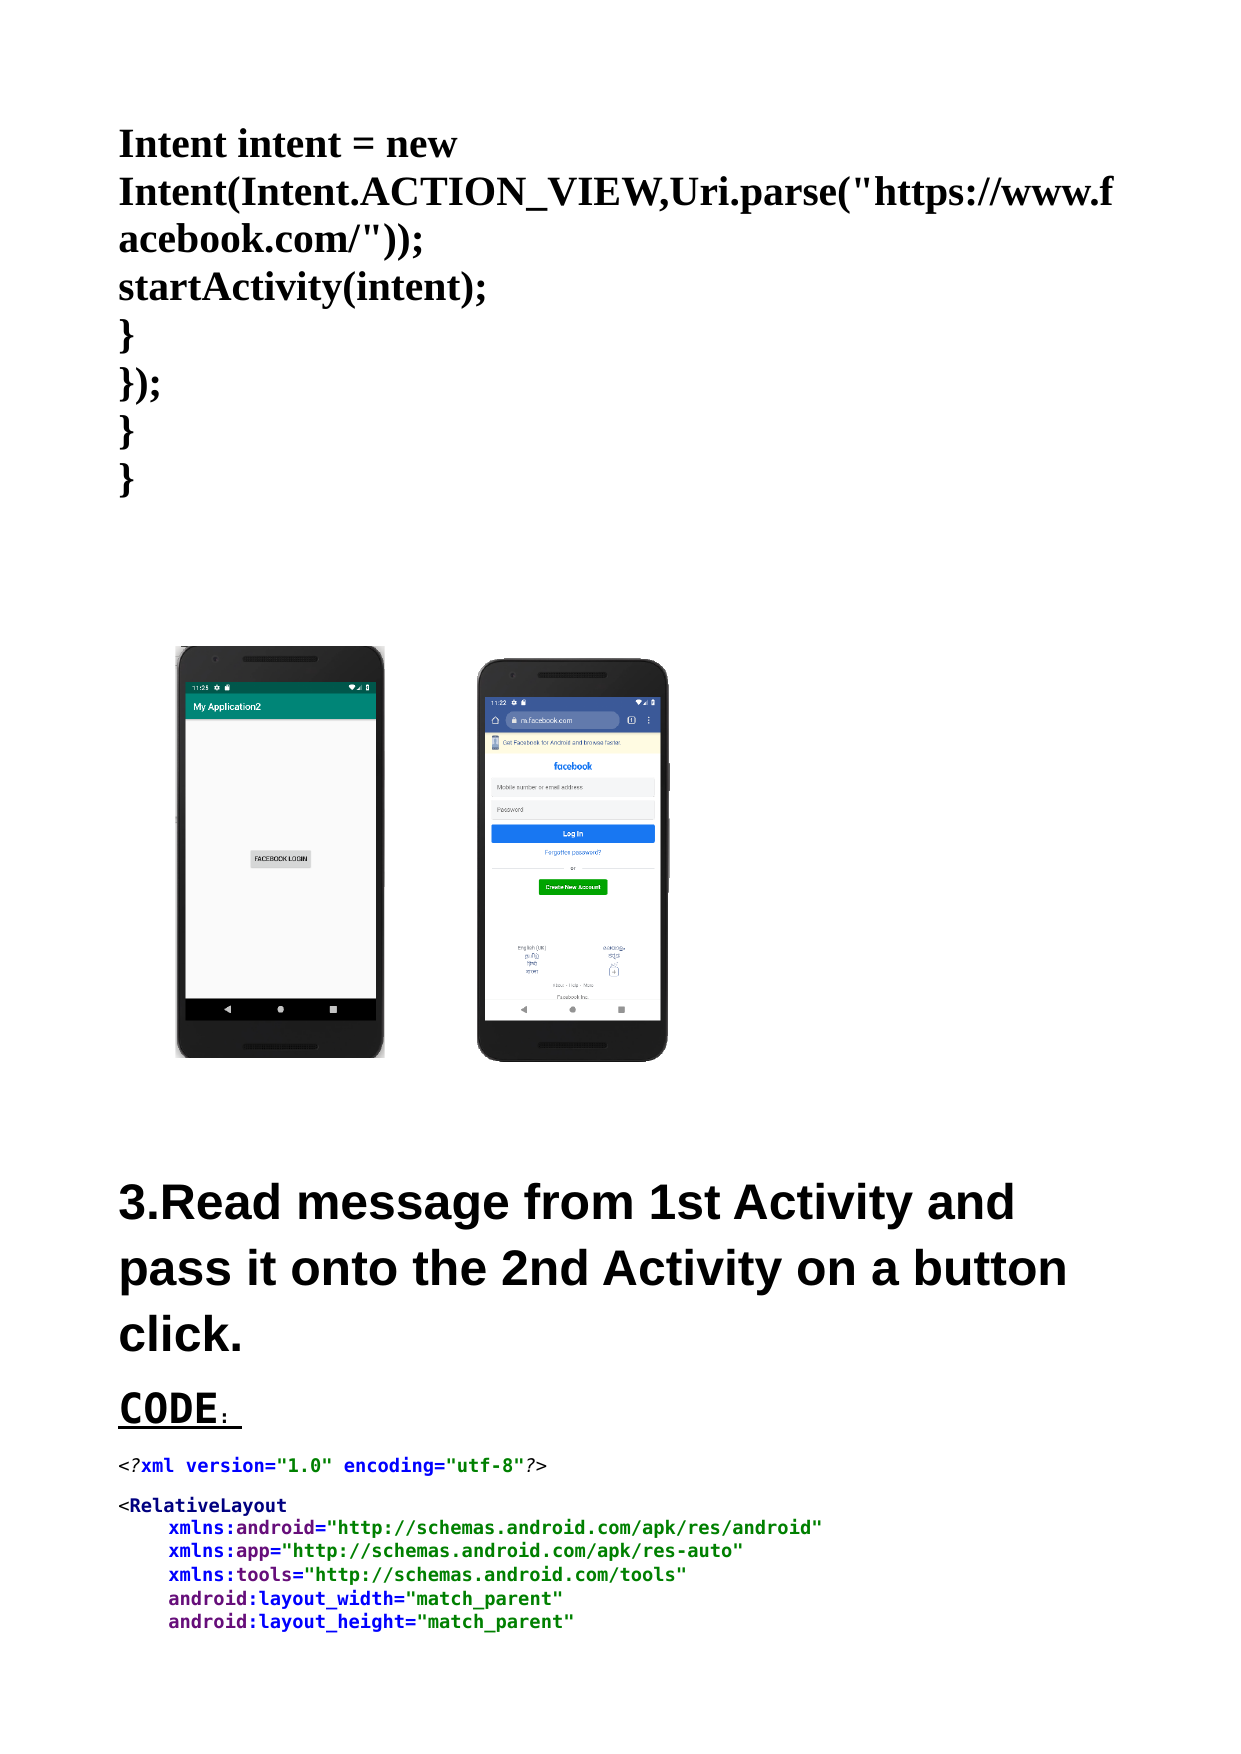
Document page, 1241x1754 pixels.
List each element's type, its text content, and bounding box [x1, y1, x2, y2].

picture [324, 646, 385, 1058]
text CODE: [118, 1385, 1122, 1433]
text xmlns:app="http://schemas.android.com/apk/res-auto" [118, 1541, 1122, 1564]
text android:layout_width="match_parent" [118, 1588, 1122, 1611]
text Intent intent = new Intent(Intent.ACTION_VIEW,Uri.parse("https://www.facebook.com/")); [118, 118, 1122, 262]
text } [118, 453, 1122, 501]
text <?xml version="1.0" encoding="utf-8"?> [118, 1455, 1122, 1477]
text startActivity(intent); [118, 262, 1122, 310]
text }); [118, 358, 1122, 406]
text xmlns:android="http://schemas.android.com/apk/res/android" [118, 1517, 1122, 1541]
text 3.Read message from 1st Activity and pass it onto the 2nd Activity on a button click. [118, 1172, 1122, 1362]
text } [118, 310, 1122, 358]
text xmlns:tools="http://schemas.android.com/tools" [118, 1564, 1122, 1588]
text } [118, 406, 1122, 453]
text android:layout_height="match_parent" [118, 1611, 1122, 1635]
picture [461, 658, 683, 1068]
text <RelativeLayout [118, 1495, 1122, 1517]
